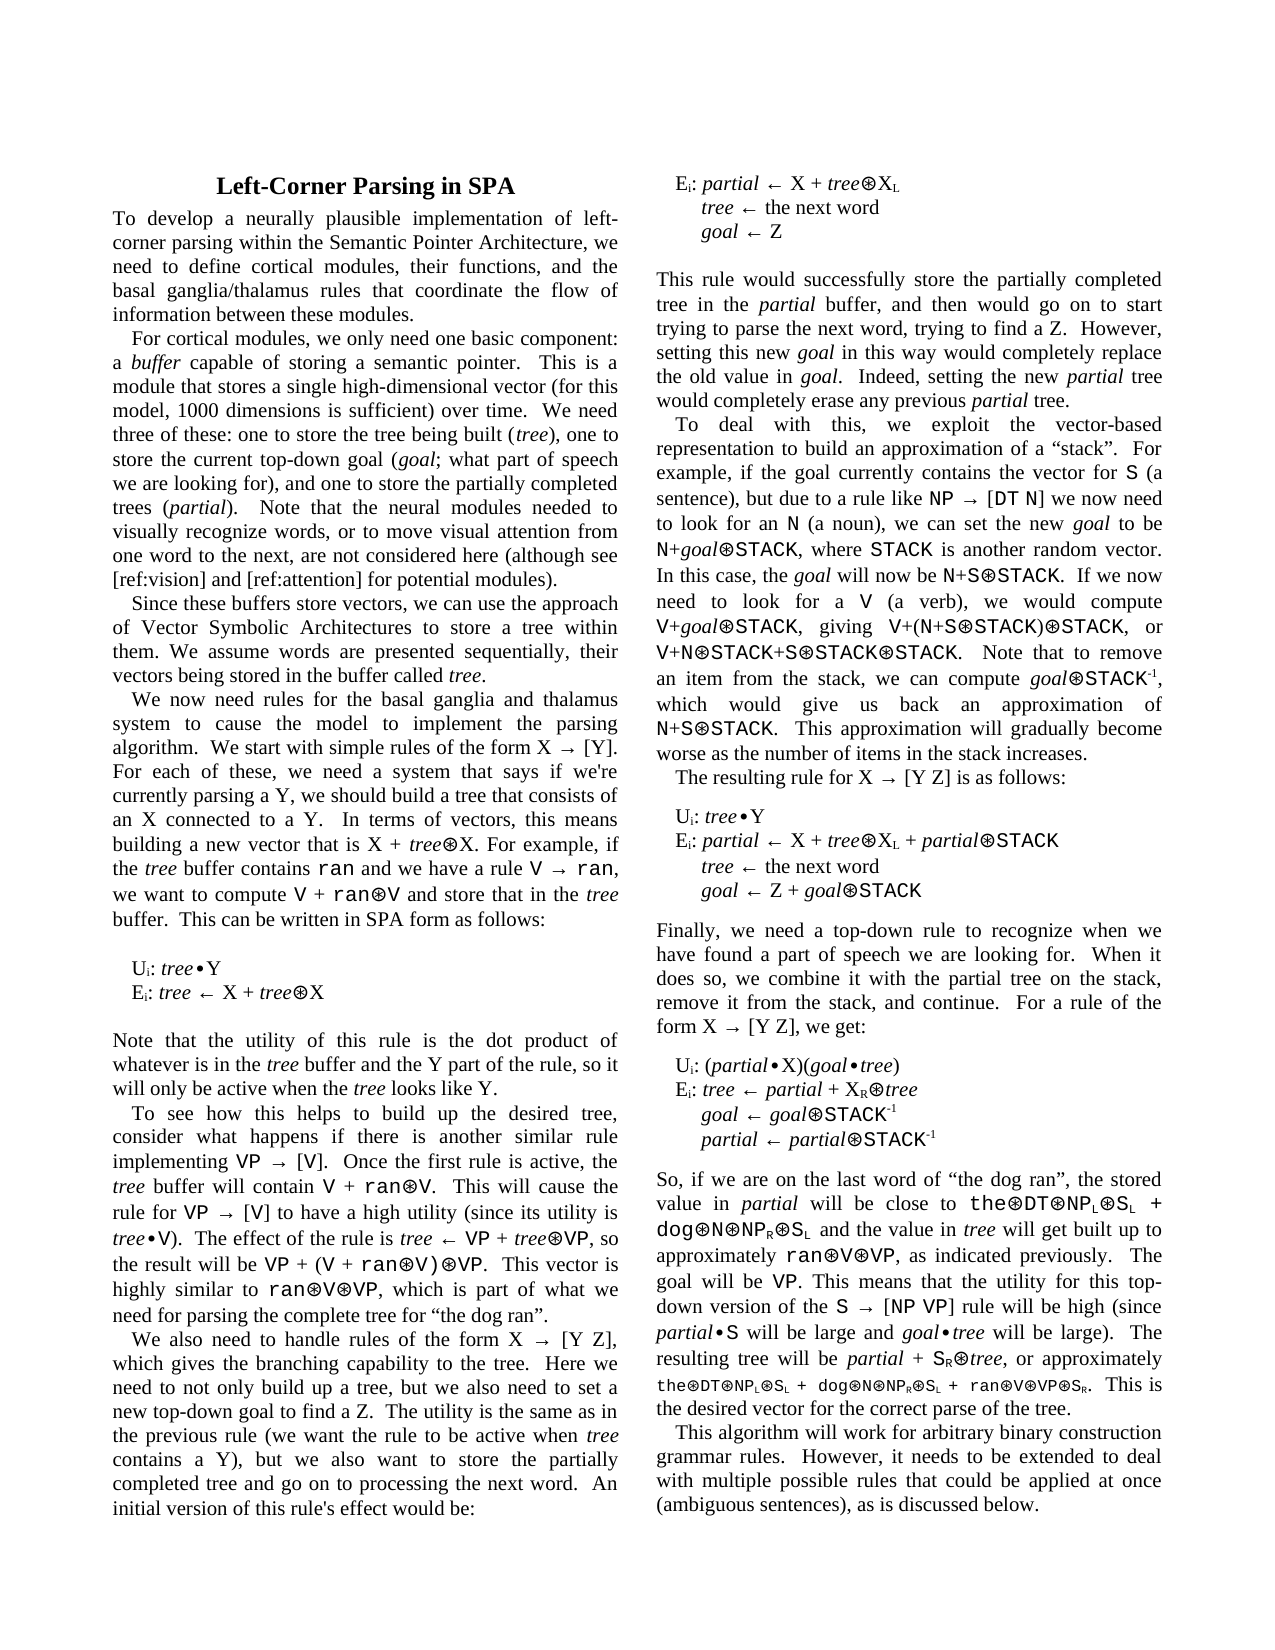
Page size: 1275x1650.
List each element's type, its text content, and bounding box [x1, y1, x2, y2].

text goal ← Z + goal⊛STACK [656, 878, 1162, 904]
text We also need to handle rules of the form X → [Y Z], which gives the branching capability to the tree. Here we need to not only build up a tree, but we also need to set a new top-down goal to find a Z. The utility is the same as in the previous rule (we want the rule to be active when tree contains a Y), but we also want to store the partially completed tree and go on to processing the next word. An initial version of this rule's effect would be: [112, 1327, 619, 1519]
text Since these buffers store vectors, we can use the approach of Vector Symbolic Architectures to store a tree within them. We assume words are presented sequentially, their vectors being stored in the buffer called tree. [112, 591, 619, 687]
subtitle Left-Corner Parsing in SPA [112, 171, 619, 199]
text This rule would successfully store the partially completed tree in the partial buffer, and then would go on to start trying to parse the next word, trying to find a Z. However, setting this new goal in this way would completely replace the old value in goal. Indeed, setting the new partial tree would completely erase any previous partial tree. [656, 267, 1162, 412]
text This algorithm will work for arbitrary binary construction grammar rules. However, it needs to be extended to deal with multiple possible rules that could be applied at once (ambiguous sentences), as is discussed below. [656, 1420, 1162, 1516]
text Ei: partial ← X + tree⊛XL + partial⊛STACK [656, 828, 1162, 854]
text Ui: tree∙Y [112, 955, 619, 980]
text We now need rules for the basal ganglia and thalamus system to cause the model to implement the parsing algorithm. We start with simple rules of the form X → [Y]. For each of these, we need a system that says if we're currently parsing a Y, we should build a tree that consists of an X connected to a Y. In terms of vectors, this means building a new vector that is X + tree⊛X. For example, if the tree buffer contains ran and we have a rule V → ran, we want to compute V + ran⊛V and store that in the tree buffer. This can be written in SPA form as follows: [112, 687, 619, 931]
text To deal with this, we exploit the vector-based representation to build an approximation of a “stack”. For example, if the goal currently contains the vector for S (a sentence), but due to a rule like NP → [DT N] we now need to look for an N (a noun), we can set the new goal to be N+goal⊛STACK, where STACK is another random vector. In this case, the goal will now be N+S⊛STACK. If we now need to look for a V (a verb), we would compute V+goal⊛STACK, giving V+(N+S⊛STACK)⊛STACK, or V+N⊛STACK+S⊛STACK⊛STACK. Note that to remove an item from the stack, we can compute goal⊛STACK-1, which would give us back an approximation of N+S⊛STACK. This approximation will gradually become worse as the number of items in the stack increases. [656, 412, 1162, 765]
text tree ← the next word [656, 854, 1162, 878]
text tree ← the next word [656, 195, 1162, 219]
text Ui: tree∙Y [656, 804, 1162, 828]
text Finally, we need a top-down rule to recognize when we have found a part of speech we are looking for. When it does so, we combine it with the partial tree on the stack, remove it from the stack, and continue. For a rule of the form X → [Y Z], we get: [656, 918, 1162, 1038]
text goal ← goal⊛STACK-1 [656, 1101, 1162, 1127]
text Note that the utility of this rule is the dot product of whatever is in the tree buffer and the Y part of the rule, so it will only be active when the tree looks like Y. [112, 1028, 619, 1100]
text Ei: tree ← X + tree⊛X [112, 980, 619, 1004]
text The resulting rule for X → [Y Z] is as follows: [656, 765, 1162, 789]
text So, if we are on the last word of “the dog ran”, the stored value in partial will be close to the⊛DT⊛NPL⊛SL + dog⊛N⊛NPR⊛SL and the value in tree will get built up to approximately ran⊛V⊛VP, as indicated previously. The goal will be VP. This means that the utility for this top-down version of the S → [NP VP] rule will be high (since partial∙S will be large and goal∙tree will be large). The resulting tree will be partial + SR⊛tree, or approximately the⊛DT⊛NPL⊛SL + dog⊛N⊛NPR⊛SL + ran⊛V⊛VP⊛SR. This is the desired vector for the correct parse of the tree. [656, 1167, 1162, 1420]
text Ui: (partial∙X)(goal∙tree) [656, 1053, 1162, 1077]
text Ei: partial ← X + tree⊛XL [656, 171, 1162, 195]
text goal ← Z [656, 219, 1162, 243]
text For cortical modules, we only need one basic component: a buffer capable of storing a semantic pointer. This is a module that stores a single high-dimensional vector (for this model, 1000 dimensions is sufficient) over time. We need three of these: one to store the tree being built (tree), one to store the current top-down goal (goal; what part of speech we are looking for), and one to store the partially completed trees (partial). Note that the neural modules needed to visually recognize words, or to move visual attention from one word to the next, are not considered here (although see [ref:vision] and [ref:attention] for potential modules). [112, 326, 619, 591]
text Ei: tree ← partial + XR⊛tree [656, 1077, 1162, 1101]
text partial ← partial⊛STACK-1 [656, 1127, 1162, 1153]
text To develop a neurally plausible implementation of left-corner parsing within the Semantic Pointer Architecture, we need to define cortical modules, their functions, and the basal ganglia/thalamus rules that coordinate the flow of information between these modules. [112, 206, 619, 326]
text To see how this helps to build up the desired tree, consider what happens if there is another similar rule implementing VP → [V]. Once the first rule is active, the tree buffer will contain V + ran⊛V. This will cause the rule for VP → [V] to have a high utility (since its utility is tree∙V). The effect of the rule is tree ← VP + tree⊛VP, so the result will be VP + (V + ran⊛V)⊛VP. This vector is highly similar to ran⊛V⊛VP, which is part of what we need for parsing the complete tree for “the dog ran”. [112, 1100, 619, 1327]
